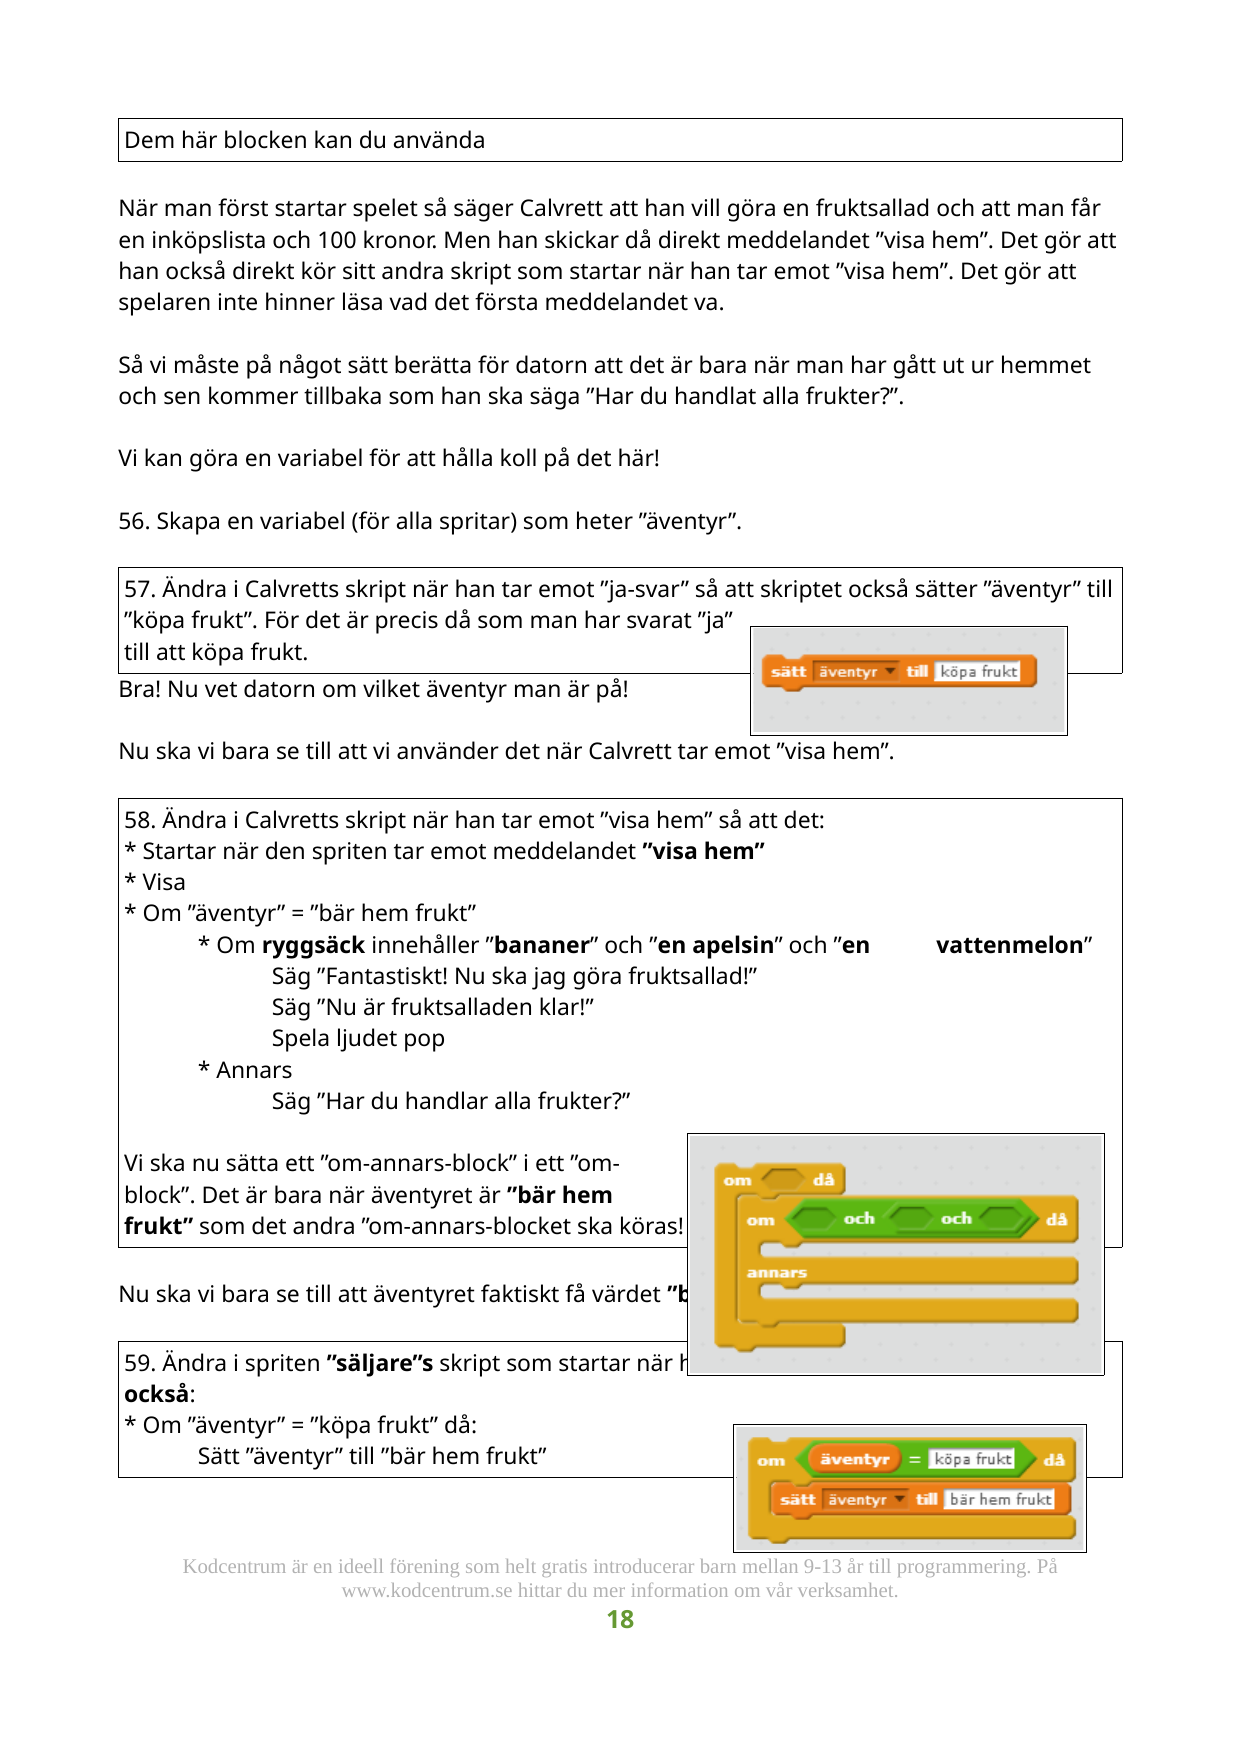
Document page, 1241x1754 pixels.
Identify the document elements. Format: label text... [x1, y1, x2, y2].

text Nu ska vi bara se till att vi använder det när Calvrett tar emot ”visa hem”. [118, 735, 1122, 766]
text Bra! Nu vet datorn om vilket äventyr man är på! [118, 674, 750, 704]
text [1068, 674, 1122, 704]
table_header 58. Ändra i Calvretts skript när han tar emot ”visa hem” så att det: * Startar när den spriten tar emot meddelandet ”visa hem” * Visa * Om ”äventyr” = ”bär hem frukt” * Om ryggsäck innehåller ”bananer” och ”en apelsin” och ”en vattenmelon” Säg ”Fantastiskt! Nu ska jag göra fruktsallad!” Säg ”Nu är fruktsalladen klar!” Spela ljudet pop * Annars Säg ”Har du handlar alla frukter?” Vi ska nu sätta ett ”om-annars-block” i ett ”om-block”. Det är bara när äventyret är ”bär hem frukt” som det andra ”om-annars-blocket ska köras! [119, 799, 1122, 1247]
picture [753, 628, 1065, 732]
text När man först startar spelet så säger Calvrett att han vill göra en fruktsallad och att man får en inköpslista och 100 kronor. Men han skickar då direkt meddelandet ”visa hem”. Det gör att han också direkt kör sitt andra skript som startar när han tar emot ”visa hem”. Det gör att spelaren inte hinner läsa vad det första meddelandet va. [118, 192, 1122, 317]
table_header [751, 627, 1067, 735]
table_header 57. Ändra i Calvretts skript när han tar emot ”ja-svar” så att skriptet också sätter ”äventyr” till ”köpa frukt”. För det är precis då som man har svarat ”ja” till att köpa frukt. [119, 568, 1122, 673]
table_header Dem här blocken kan du använda [119, 119, 1122, 161]
text Nu ska vi bara se till att äventyret faktiskt få värdet ”bär hem frukt” när man köpt frukten! [118, 1278, 687, 1309]
picture [690, 1136, 1102, 1373]
picture [736, 1427, 1084, 1550]
text Så vi måste på något sätt berätta för datorn att det är bara när man har gått ut ur hemmet och sen kommer tillbaka som han ska säga ”Har du handlat alla frukter?”. [118, 348, 1122, 411]
text 56. Skapa en variabel (för alla spritar) som heter ”äventyr”. [118, 505, 1122, 536]
text Vi kan göra en variabel för att hålla koll på det här! [118, 442, 1122, 473]
table_header 59. Ändra i spriten ”säljare”s skript som startar när han tar emot ”visa affär” så att det också: * Om ”äventyr” = ”köpa frukt” då: Sätt ”äventyr” till ”bär hem frukt” [119, 1342, 1122, 1427]
table_header 59. Ändra i spriten ”säljare”s skript som startar när han tar emot ”visa affär” så att det också: * Om ”äventyr” = ”köpa frukt” då: Sätt ”äventyr” till ”bär hem frukt” [119, 1428, 733, 1477]
